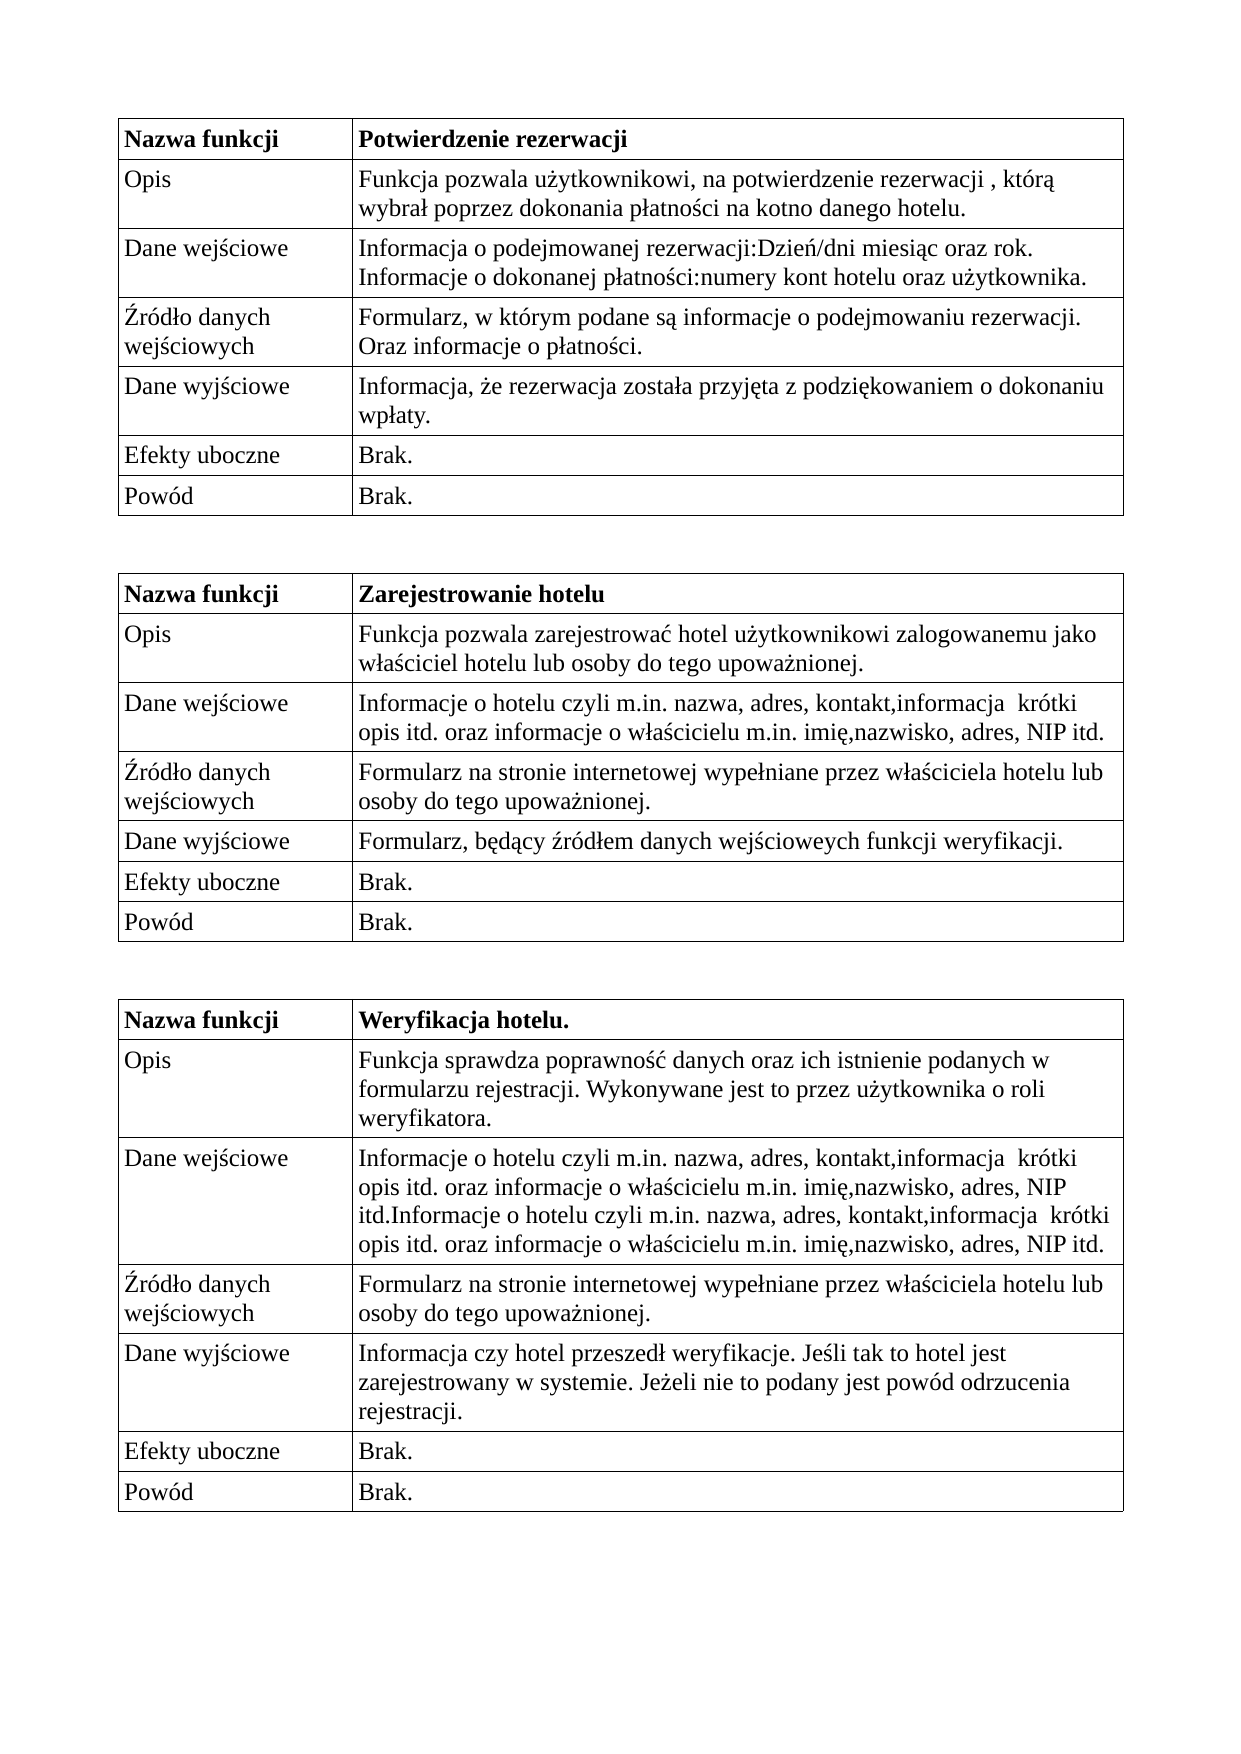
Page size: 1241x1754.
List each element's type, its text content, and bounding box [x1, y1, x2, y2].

table_cell Powód [119, 476, 352, 515]
table_header Zarejestrowanie hotelu [353, 574, 1123, 613]
table_cell Funkcja sprawdza poprawność danych oraz ich istnienie podanych w formularzu rejestracji. Wykonywane jest to przez użytkownika o roli weryfikatora. [353, 1040, 1123, 1137]
table_cell Funkcja pozwala zarejestrować hotel użytkownikowi zalogowanemu jako właściciel hotelu lub osoby do tego upoważnionej. [353, 614, 1123, 682]
table_cell Informacje o hotelu czyli m.in. nazwa, adres, kontakt,informacja krótki opis itd. oraz informacje o właścicielu m.in. imię,nazwisko, adres, NIP itd. [353, 683, 1123, 751]
table_cell Brak. [353, 1432, 1123, 1471]
table_cell Opis [119, 614, 352, 682]
table_cell Powód [119, 902, 352, 941]
table_header Nazwa funkcji [119, 119, 352, 158]
table_cell Informacje o hotelu czyli m.in. nazwa, adres, kontakt,informacja krótki opis itd. oraz informacje o właścicielu m.in. imię,nazwisko, adres, NIP itd.Informacje o hotelu czyli m.in. nazwa, adres, kontakt,informacja krótki opis itd. oraz informacje o właścicielu m.in. imię,nazwisko, adres, NIP itd. [353, 1138, 1123, 1264]
table_cell Informacja o podejmowanej rezerwacji:Dzień/dni miesiąc oraz rok. Informacje o dokonanej płatności:numery kont hotelu oraz użytkownika. [353, 229, 1123, 297]
table_header Nazwa funkcji [119, 1000, 352, 1039]
table_cell Informacja czy hotel przeszedł weryfikacje. Jeśli tak to hotel jest zarejestrowany w systemie. Jeżeli nie to podany jest powód odrzucenia rejestracji. [353, 1334, 1123, 1431]
table_cell Dane wyjściowe [119, 367, 352, 435]
table_cell Źródło danych wejściowych [119, 752, 352, 820]
table_cell Dane wejściowe [119, 1138, 352, 1264]
table_cell Brak. [353, 862, 1123, 901]
table_cell Formularz, będący źródłem danych wejścioweych funkcji weryfikacji. [353, 821, 1123, 861]
table_cell Brak. [353, 476, 1123, 515]
table_cell Formularz na stronie internetowej wypełniane przez właściciela hotelu lub osoby do tego upoważnionej. [353, 1265, 1123, 1333]
table_cell Źródło danych wejściowych [119, 298, 352, 366]
table_cell Informacja, że rezerwacja została przyjęta z podziękowaniem o dokonaniu wpłaty. [353, 367, 1123, 435]
table_cell Dane wyjściowe [119, 821, 352, 861]
table_cell Efekty uboczne [119, 436, 352, 475]
table_cell Dane wejściowe [119, 229, 352, 297]
table_cell Formularz na stronie internetowej wypełniane przez właściciela hotelu lub osoby do tego upoważnionej. [353, 752, 1123, 820]
table_cell Brak. [353, 1472, 1123, 1511]
table_cell Brak. [353, 902, 1123, 941]
table_header Potwierdzenie rezerwacji [353, 119, 1123, 158]
table_cell Efekty uboczne [119, 862, 352, 901]
table_cell Powód [119, 1472, 352, 1511]
table_cell Opis [119, 1040, 352, 1137]
table_cell Dane wyjściowe [119, 1334, 352, 1431]
table_cell Opis [119, 160, 352, 227]
table_cell Źródło danych wejściowych [119, 1265, 352, 1333]
table_cell Funkcja pozwala użytkownikowi, na potwierdzenie rezerwacji , którą wybrał poprzez dokonania płatności na kotno danego hotelu. [353, 160, 1123, 227]
table_cell Brak. [353, 436, 1123, 475]
table_header Weryfikacja hotelu. [353, 1000, 1123, 1039]
table_cell Efekty uboczne [119, 1432, 352, 1471]
table_cell Formularz, w którym podane są informacje o podejmowaniu rezerwacji. Oraz informacje o płatności. [353, 298, 1123, 366]
table_cell Dane wejściowe [119, 683, 352, 751]
table_header Nazwa funkcji [119, 574, 352, 613]
